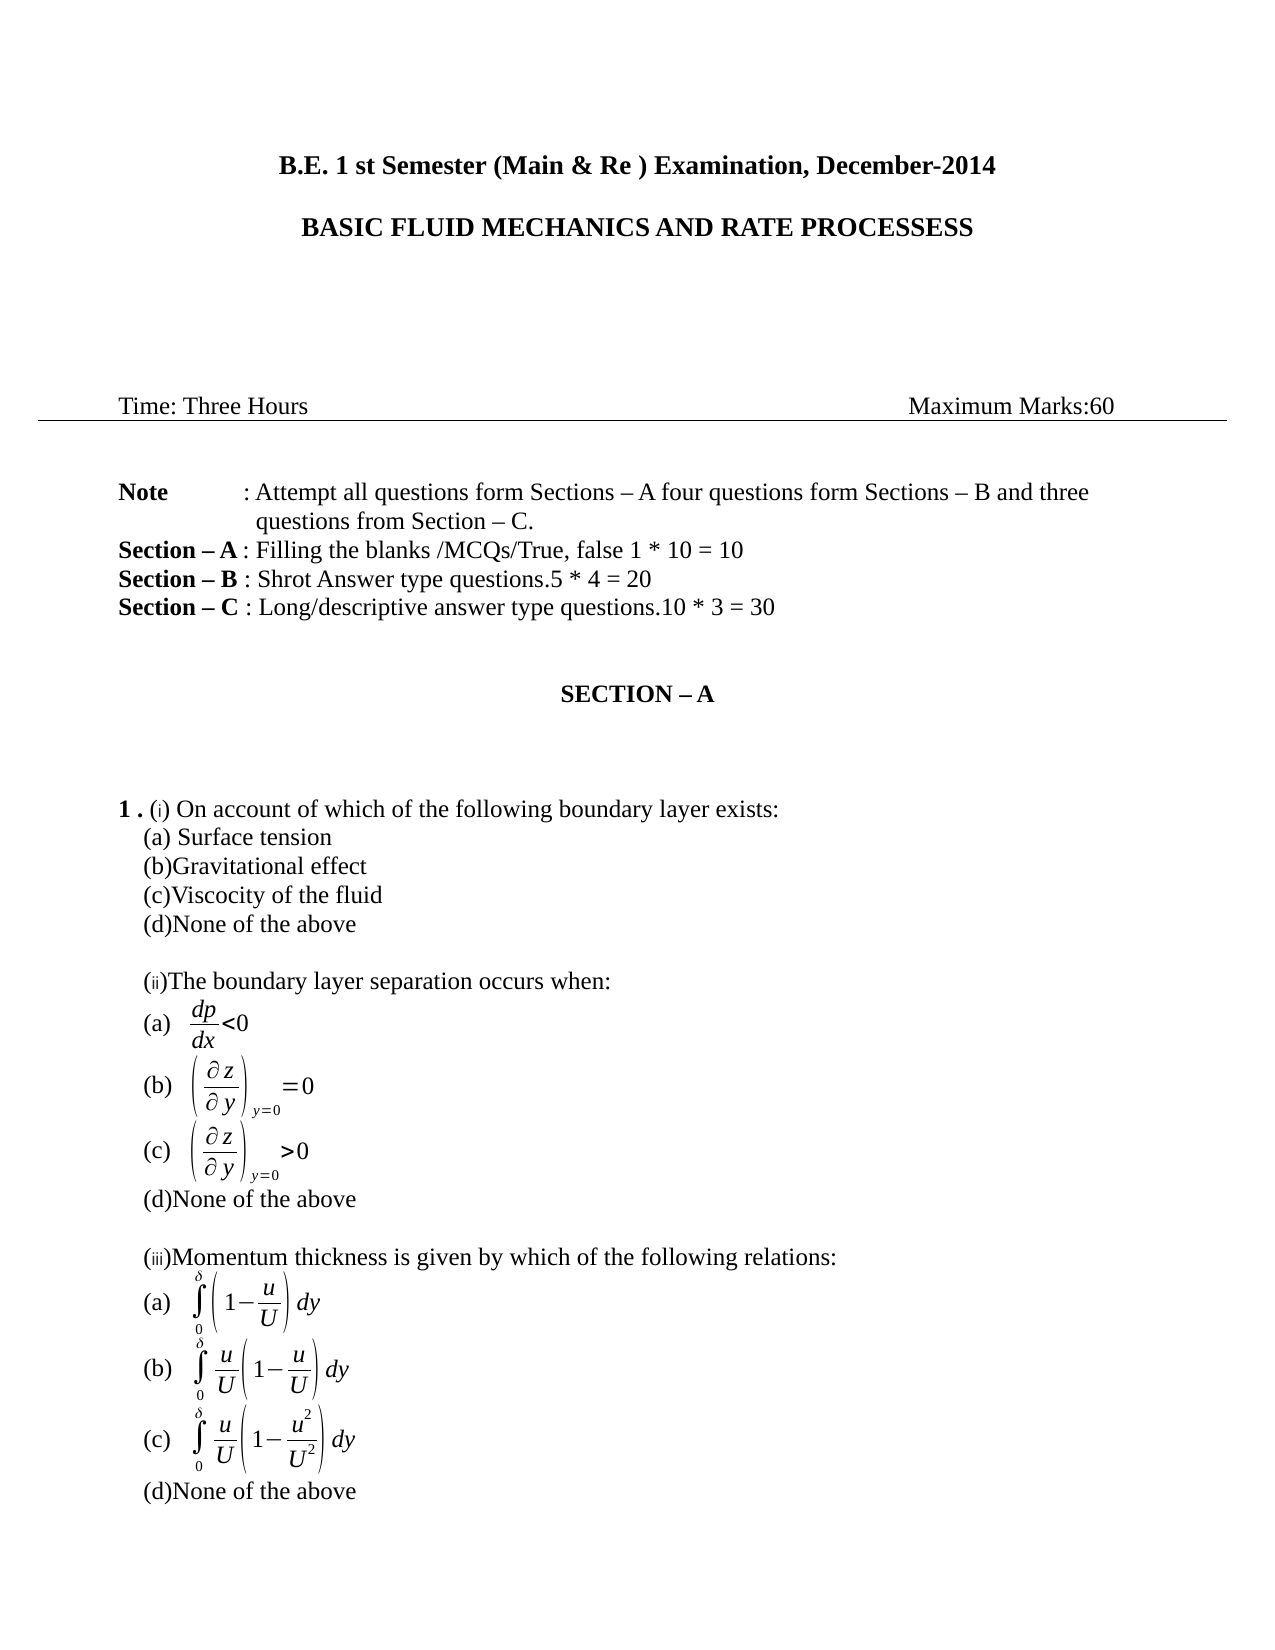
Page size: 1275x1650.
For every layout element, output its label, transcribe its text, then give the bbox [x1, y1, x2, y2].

text (d)None of the above [118, 909, 1157, 937]
text (a) Surface tension [118, 822, 1157, 851]
text (b) [118, 1337, 1157, 1403]
text (d)None of the above [118, 1476, 1157, 1505]
text Time: Three Hours Maximum Marks:60 [118, 391, 1157, 420]
text questions from Section – C. [118, 506, 1157, 535]
text (b)Gravitational effect [118, 851, 1157, 880]
text Section – A : Filling the blanks /MCQs/True, false 1 * 10 = 10 [118, 535, 1157, 564]
text (d)None of the above [118, 1184, 1157, 1213]
text (b) [118, 1054, 1157, 1119]
text (iii)Momentum thickness is given by which of the following relations: [118, 1242, 1157, 1270]
text (c) [118, 1119, 1157, 1184]
text (a) [118, 1270, 1157, 1337]
text Note : Attempt all questions form Sections – A four questions form Sections – B and three [118, 477, 1157, 506]
text 1 . (i) On account of which of the following boundary layer exists: [118, 794, 1157, 822]
text (ii)The boundary layer separation occurs when: [118, 966, 1157, 995]
text BASIC FLUID MECHANICS AND RATE PROCESSESS [118, 212, 1157, 243]
text SECTION – A [118, 679, 1157, 707]
text Section – C : Long/descriptive answer type questions.10 * 3 = 30 [118, 592, 1157, 621]
text (c) [118, 1403, 1157, 1476]
text (c)Viscocity of the fluid [118, 880, 1157, 909]
text B.E. 1 st Semester (Main & Re ) Examination, December-2014 [118, 149, 1157, 180]
text Section – B : Shrot Answer type questions.5 * 4 = 20 [118, 564, 1157, 592]
text (a) [118, 995, 1157, 1054]
